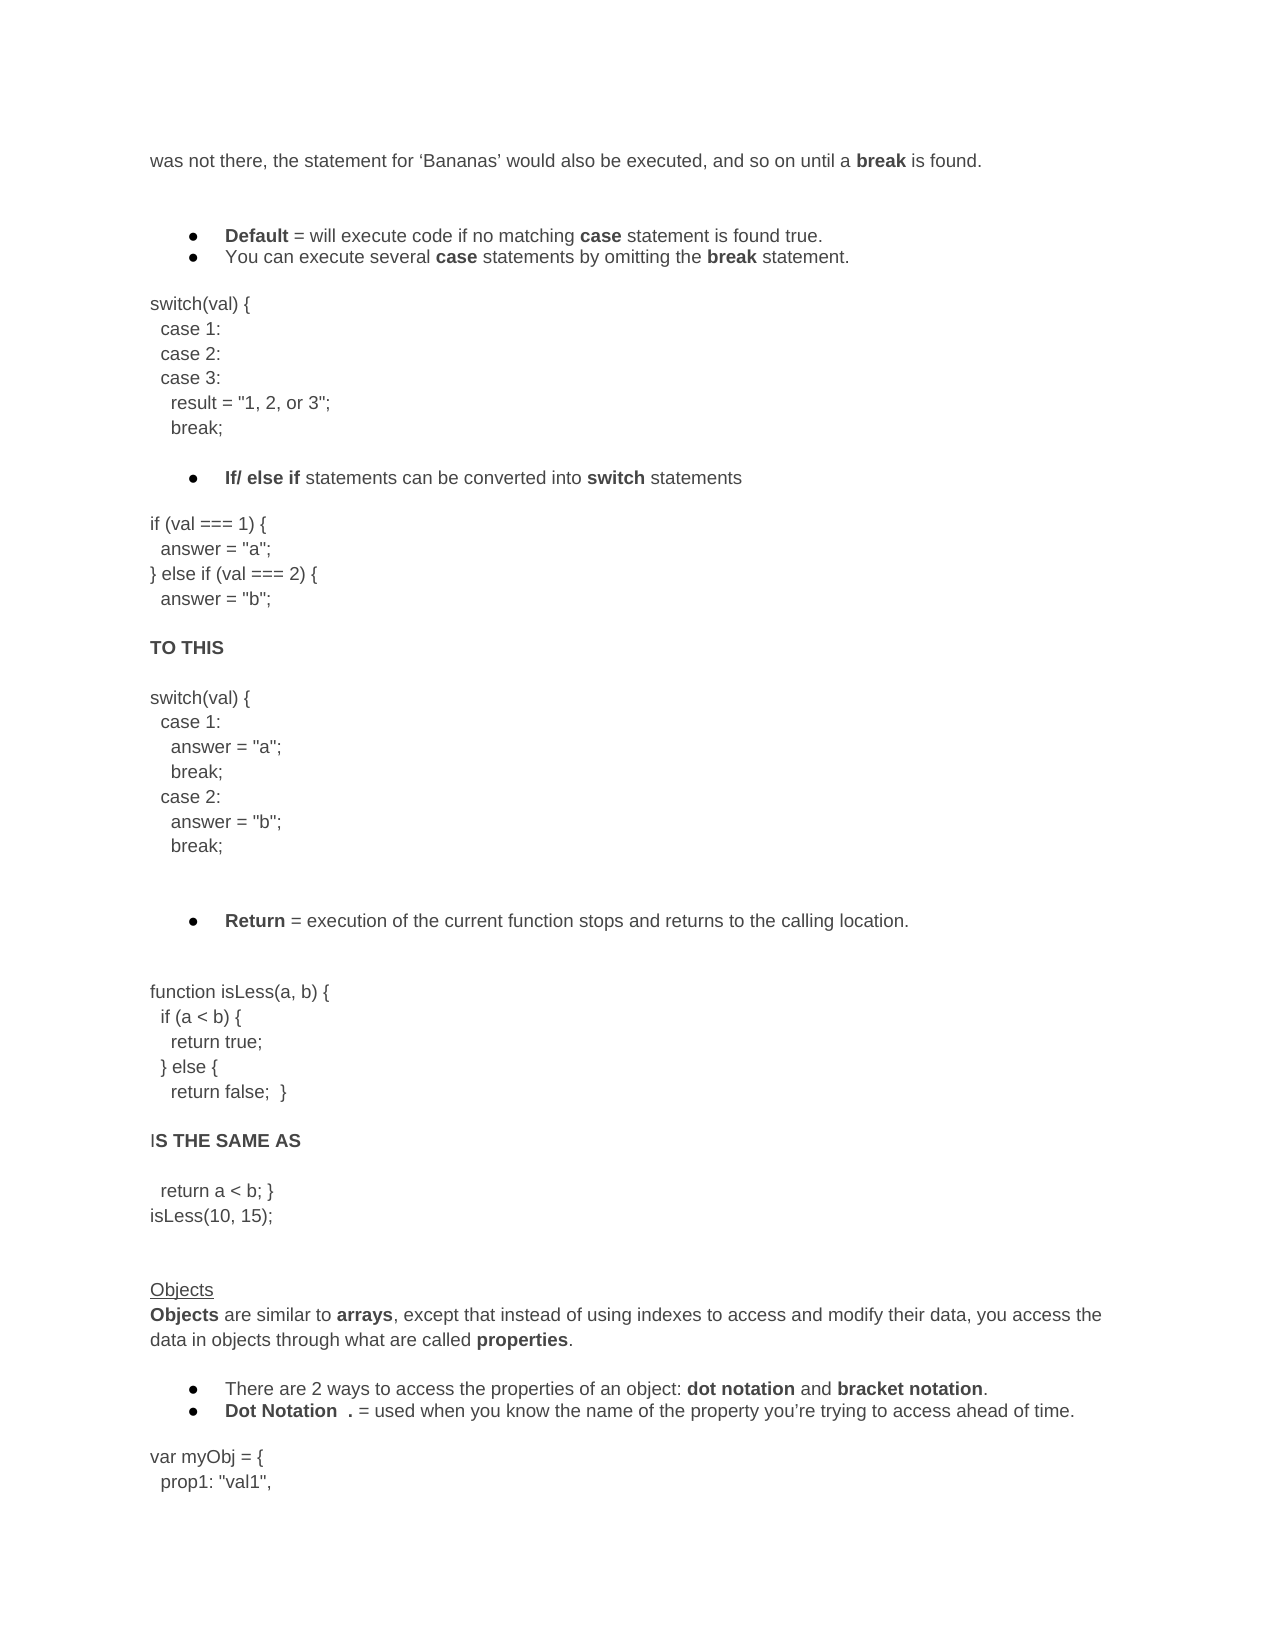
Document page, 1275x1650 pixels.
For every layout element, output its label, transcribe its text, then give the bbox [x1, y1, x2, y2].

list There are 2 ways to access the properties of an object: dot notation and bracket notation. [187, 1378, 1125, 1400]
list Dot Notation . = used when you know the name of the property you’re trying to access ahead of time. [187, 1400, 1125, 1421]
text result = "1, 2, or 3"; [150, 392, 1125, 413]
text var myObj = { [150, 1446, 1125, 1468]
text } else { [150, 1056, 1125, 1077]
text isLess(10, 15); [150, 1204, 1125, 1226]
text break; [150, 835, 1125, 857]
text break; [150, 417, 1125, 438]
text function isLess(a, b) { [150, 981, 1125, 1003]
text return false; } [150, 1080, 1125, 1102]
text case 2: [150, 786, 1125, 807]
text Objects [150, 1279, 1125, 1300]
text return true; [150, 1031, 1125, 1052]
text answer = "a"; [150, 538, 1125, 559]
text } else if (val === 2) { [150, 563, 1125, 584]
text answer = "b"; [150, 811, 1125, 832]
text case 2: [150, 342, 1125, 364]
text break; [150, 761, 1125, 782]
text IS THE SAME AS [150, 1130, 1125, 1152]
text case 1: [150, 317, 1125, 339]
list Default = will execute code if no matching case statement is found true. [187, 224, 1125, 246]
text switch(val) { [150, 293, 1125, 314]
text Objects are similar to arrays, except that instead of using indexes to access and modify their data, you access the data in objects through what are called properties. [150, 1303, 1125, 1350]
text TO THIS [150, 637, 1125, 658]
text answer = "b"; [150, 587, 1125, 609]
text case 1: [150, 711, 1125, 733]
list If/ else if statements can be converted into switch statements [187, 466, 1125, 488]
list Return = execution of the current function stops and returns to the calling location. [187, 910, 1125, 931]
text answer = "a"; [150, 736, 1125, 758]
text case 3: [150, 367, 1125, 389]
text switch(val) { [150, 687, 1125, 708]
text if (val === 1) { [150, 513, 1125, 534]
text if (a < b) { [150, 1006, 1125, 1028]
text was not there, the statement for ‘Bananas’ would also be executed, and so on until a break is found. [150, 150, 1125, 172]
list You can execute several case statements by omitting the break statement. [187, 246, 1125, 268]
text prop1: "val1", [150, 1471, 1125, 1493]
text return a < b; } [150, 1179, 1125, 1201]
